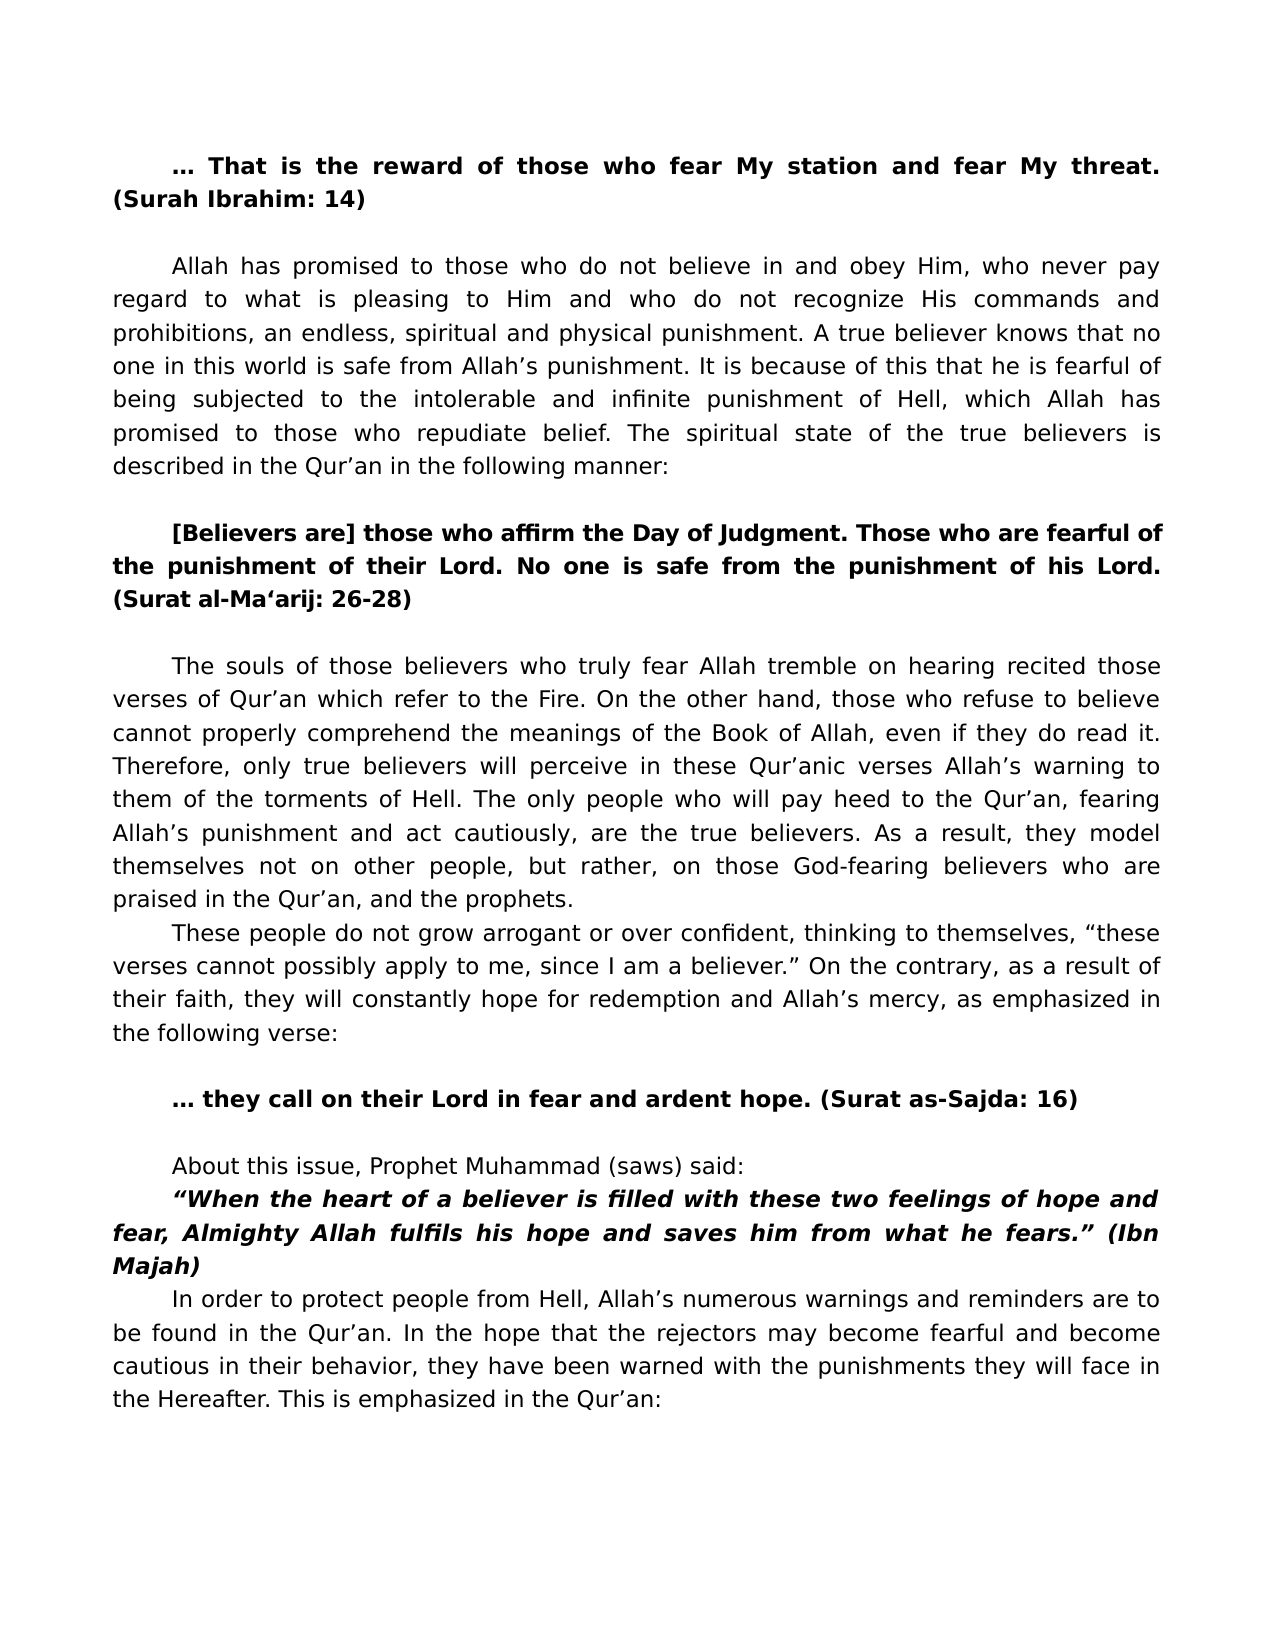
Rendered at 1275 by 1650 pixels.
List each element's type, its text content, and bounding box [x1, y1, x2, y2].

text … That is the reward of those who fear My station and fear My threat. (Surah Ibrahim: 14) [112, 148, 1162, 214]
text Allah has promised to those who do not believe in and obey Him, who never pay regard to what is pleasing to Him and who do not recognize His commands and prohibitions, an endless, spiritual and physical punishment. A true believer knows that no one in this world is safe from Allah’s punishment. It is because of this that he is fearful of being subjected to the intolerable and infinite punishment of Hell, which Allah has promised to those who repudiate belief. The spiritual state of the true believers is described in the Qur’an in the following manner: [112, 248, 1162, 481]
text These people do not grow arrogant or over confident, thinking to themselves, “these verses cannot possibly apply to me, since I am a believer.” On the contrary, as a result of their faith, they will constantly hope for redemption and Allah’s mercy, as emphasized in the following verse: [112, 914, 1162, 1048]
text “When the heart of a believer is filled with these two feelings of hope and fear, Almighty Allah fulfils his hope and saves him from what he fears.” (Ibn Majah) [112, 1181, 1162, 1281]
text About this issue, Prophet Muhammad (saws) said: [112, 1148, 1162, 1181]
text In order to protect people from Hell, Allah’s numerous warnings and reminders are to be found in the Qur’an. In the hope that the rejectors may become fearful and become cautious in their behavior, they have been warned with the punishments they will face in the Hereafter. This is emphasized in the Qur’an: [112, 1281, 1162, 1414]
text … they call on their Lord in fear and ardent hope. (Surat as-Sajda: 16) [112, 1081, 1162, 1114]
text [Believers are] those who affirm the Day of Judgment. Those who are fearful of the punishment of their Lord. No one is safe from the punishment of his Lord. (Surat al-Ma‘arij: 26-28) [112, 514, 1162, 614]
text The souls of those believers who truly fear Allah tremble on hearing recited those verses of Qur’an which refer to the Fire. On the other hand, those who refuse to believe cannot properly comprehend the meanings of the Book of Allah, even if they do read it. Therefore, only true believers will perceive in these Qur’anic verses Allah’s warning to them of the torments of Hell. The only people who will pay heed to the Qur’an, fearing Allah’s punishment and act cautiously, are the true believers. As a result, they model themselves not on other people, but rather, on those God-fearing believers who are praised in the Qur’an, and the prophets. [112, 648, 1162, 914]
